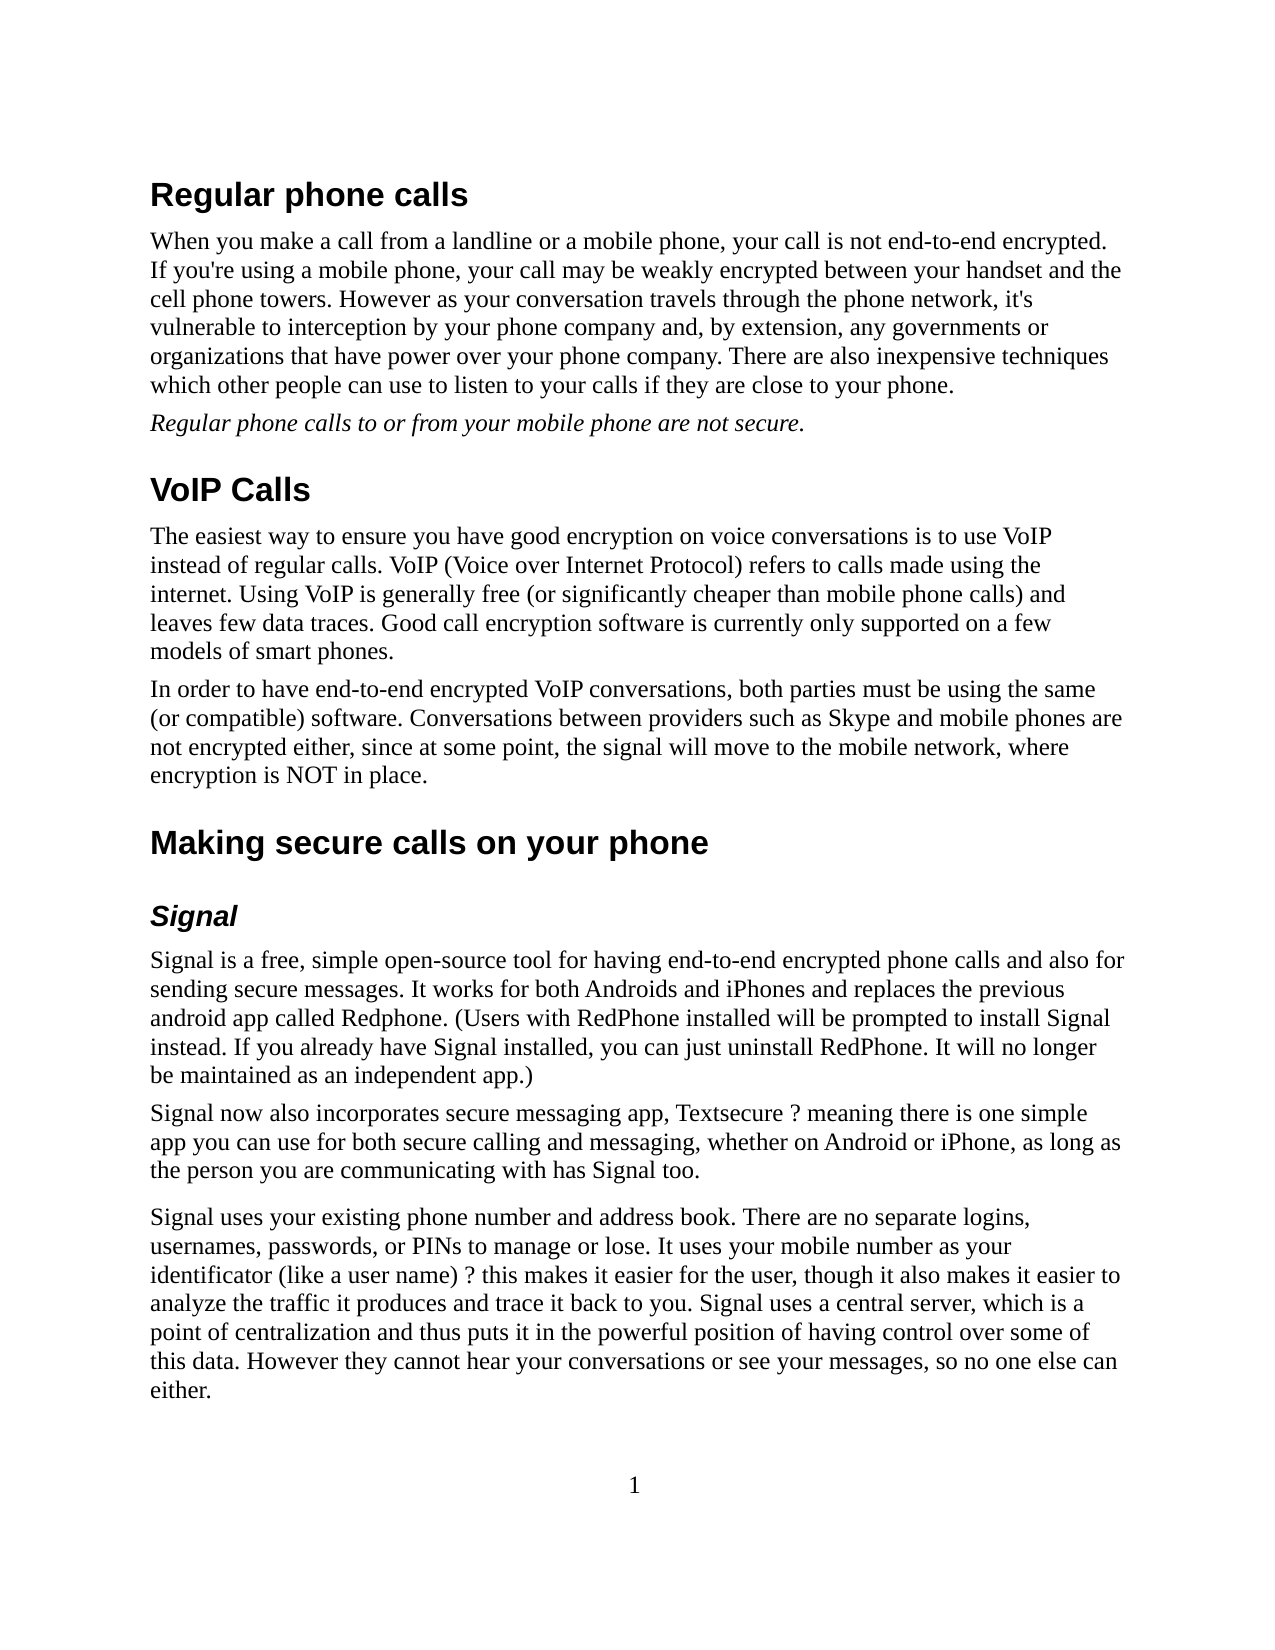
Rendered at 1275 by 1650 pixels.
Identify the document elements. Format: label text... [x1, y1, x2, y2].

text Signal is a free, simple open-source tool for having end-to-end encrypted phone calls and also for sending secure messages. It works for both Androids and iPhones and replaces the previous android app called Redphone. (Users with RedPhone installed will be prompted to install Signal instead. If you already have Signal installed, you can just uninstall RedPhone. It will no longer be maintained as an independent app.) [150, 945, 1125, 1089]
subtitle VoIP Calls [150, 470, 1125, 509]
text Signal uses your existing phone number and address book. There are no separate logins, usernames, passwords, or PINs to manage or lose. It uses your mobile number as your identificator (like a user name) ? this makes it easier for the user, though it also makes it easier to analyze the traffic it produces and trace it back to you. Signal uses a central server, which is a point of centralization and thus puts it in the powerful position of having control over some of this data. However they cannot hear your conversations or see your messages, so no one else can either. [150, 1202, 1125, 1403]
text Regular phone calls to or from your mobile phone are not secure. [150, 408, 1125, 436]
text Signal now also incorporates secure messaging app, Textsecure ? meaning there is one simple app you can use for both secure calling and messaging, whether on Android or iPhone, as long as the person you are communicating with has Signal too. [150, 1098, 1125, 1184]
subtitle Making secure calls on your phone [150, 823, 1125, 862]
text The easiest way to ensure you have good encryption on voice conversations is to use VoIP instead of regular calls. VoIP (Voice over Internet Protocol) refers to calls made using the internet. Using VoIP is generally free (or significantly cheaper than mobile phone calls) and leaves few data traces. Good call encryption software is currently only supported on a few models of smart phones. [150, 521, 1125, 665]
text When you make a call from a landline or a mobile phone, your call is not end-to-end encrypted. If you're using a mobile phone, your call may be weakly encrypted between your handset and the cell phone towers. However as your conversation travels through the phone network, it's vulnerable to interception by your phone company and, by extension, any governments or organizations that have power over your phone company. There are also inexpensive techniques which other people can use to listen to your calls if they are close to your phone. [150, 226, 1125, 399]
text In order to have end-to-end encrypted VoIP conversations, both parties must be using the same (or compatible) software. Conversations between providers such as Skype and mobile phones are not encrypted either, since at some point, the signal will move to the mobile network, where encryption is NOT in place. [150, 674, 1125, 789]
subtitle Regular phone calls [150, 175, 1125, 214]
subtitle Signal [150, 899, 1125, 933]
